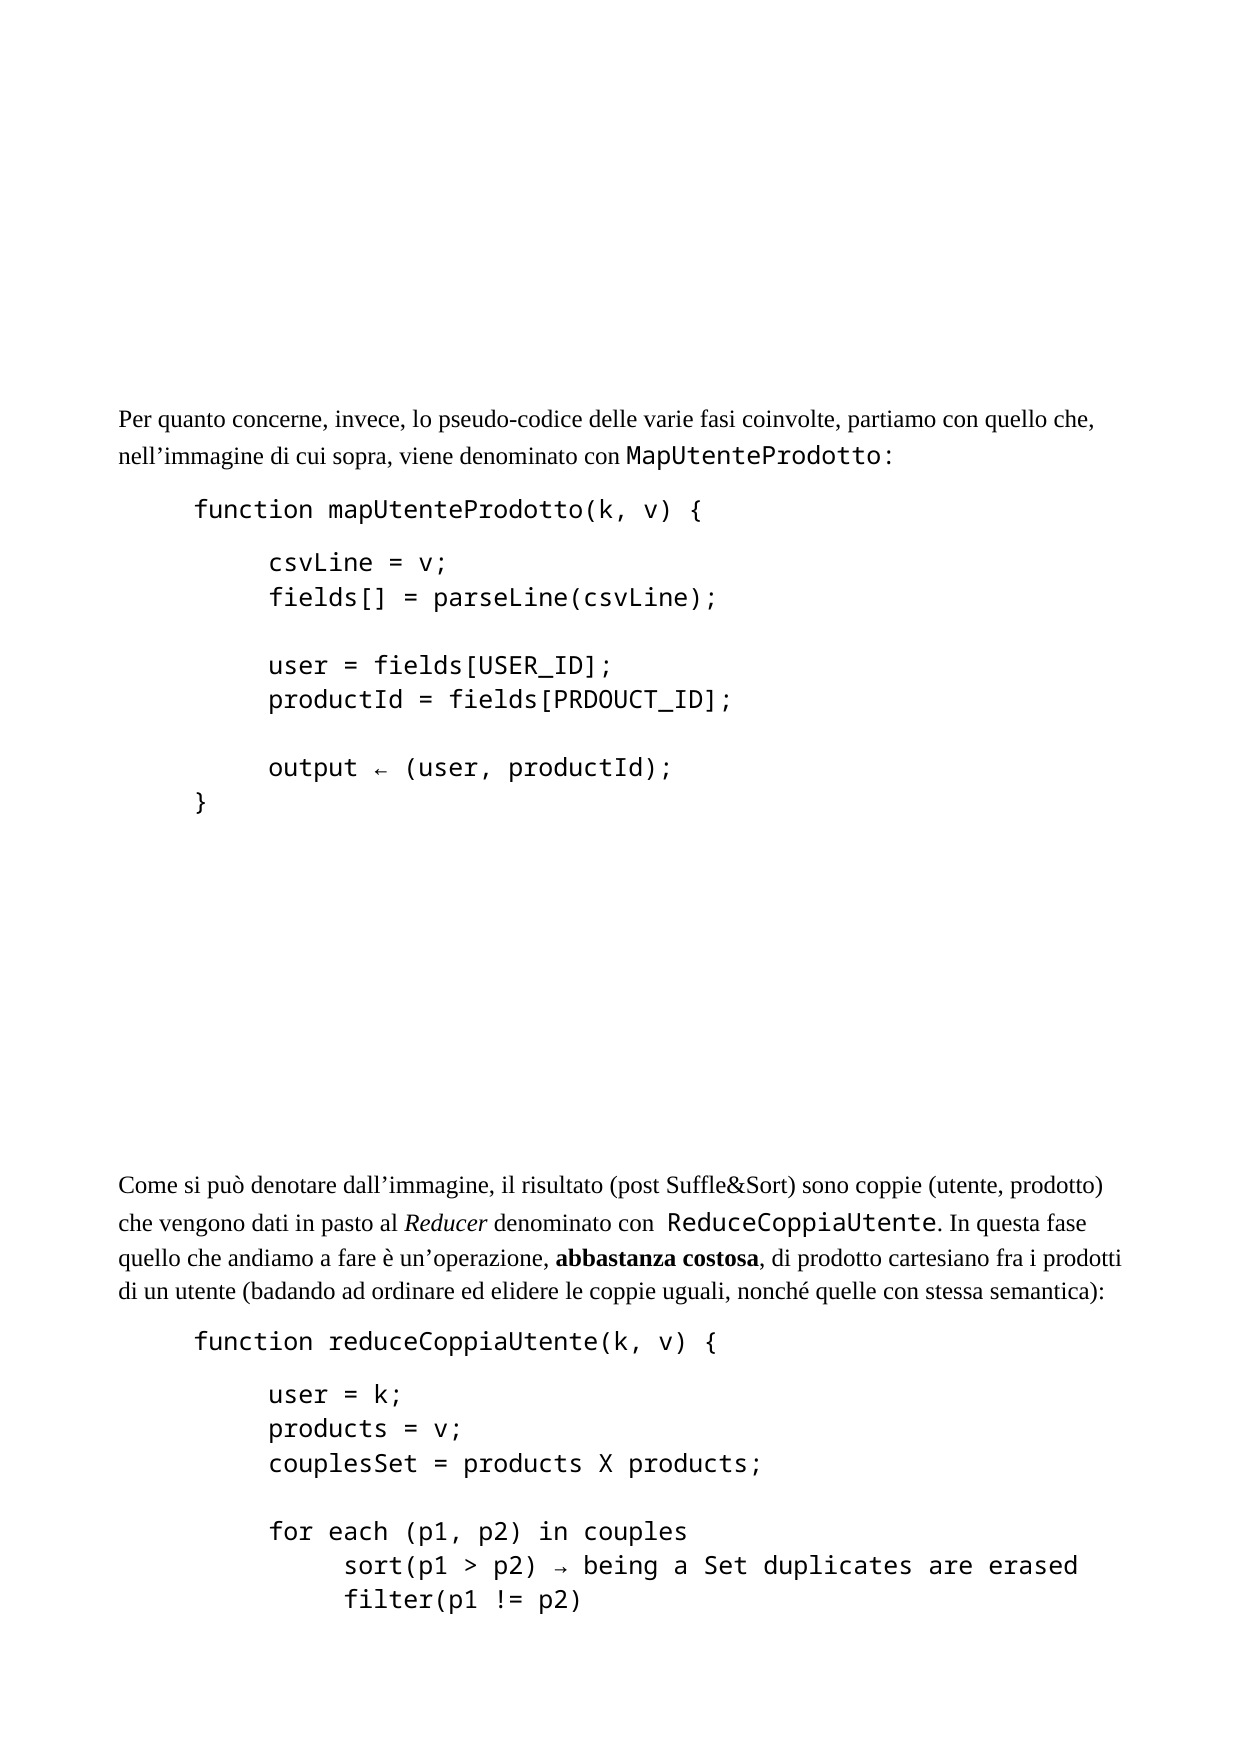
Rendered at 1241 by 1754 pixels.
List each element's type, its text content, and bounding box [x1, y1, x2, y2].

text sort(p1 > p2) → being a Set duplicates are erased [118, 1547, 1122, 1581]
text fields[] = parseLine(csvLine); [118, 579, 1122, 613]
text } [118, 783, 1122, 818]
text products = v; [118, 1411, 1122, 1445]
text output ← (user, productId); [118, 749, 1122, 783]
text csvLine = v; [118, 545, 1122, 579]
text productId = fields[PRDOUCT_ID]; [118, 681, 1122, 715]
text for each (p1, p2) in couples [118, 1513, 1122, 1547]
text function mapUtenteProdotto(k, v) { [118, 491, 1122, 525]
text Come si può denotare dall’immagine, il risultato (post Suffle&Sort) sono coppie (utente, prodotto) che vengono dati in pasto al Reducer denominato con ReduceCoppiaUtente. In questa fase quello che andiamo a fare è un’operazione, abbastanza costosa, di prodotto cartesiano fra i prodotti di un utente (badando ad ordinare ed elidere le coppie uguali, nonché quelle con stessa semantica): [118, 1171, 1122, 1304]
text couplesSet = products X products; [118, 1445, 1122, 1479]
text Per quanto concerne, invece, lo pseudo-codice delle varie fasi coinvolte, partiamo con quello che, nell’immagine di cui sopra, viene denominato con MapUtenteProdotto: [118, 404, 1122, 472]
text user = fields[USER_ID]; [118, 647, 1122, 681]
text filter(p1 != p2) [118, 1581, 1122, 1616]
text user = k; [118, 1377, 1122, 1411]
text function reduceCoppiaUtente(k, v) { [118, 1323, 1122, 1357]
